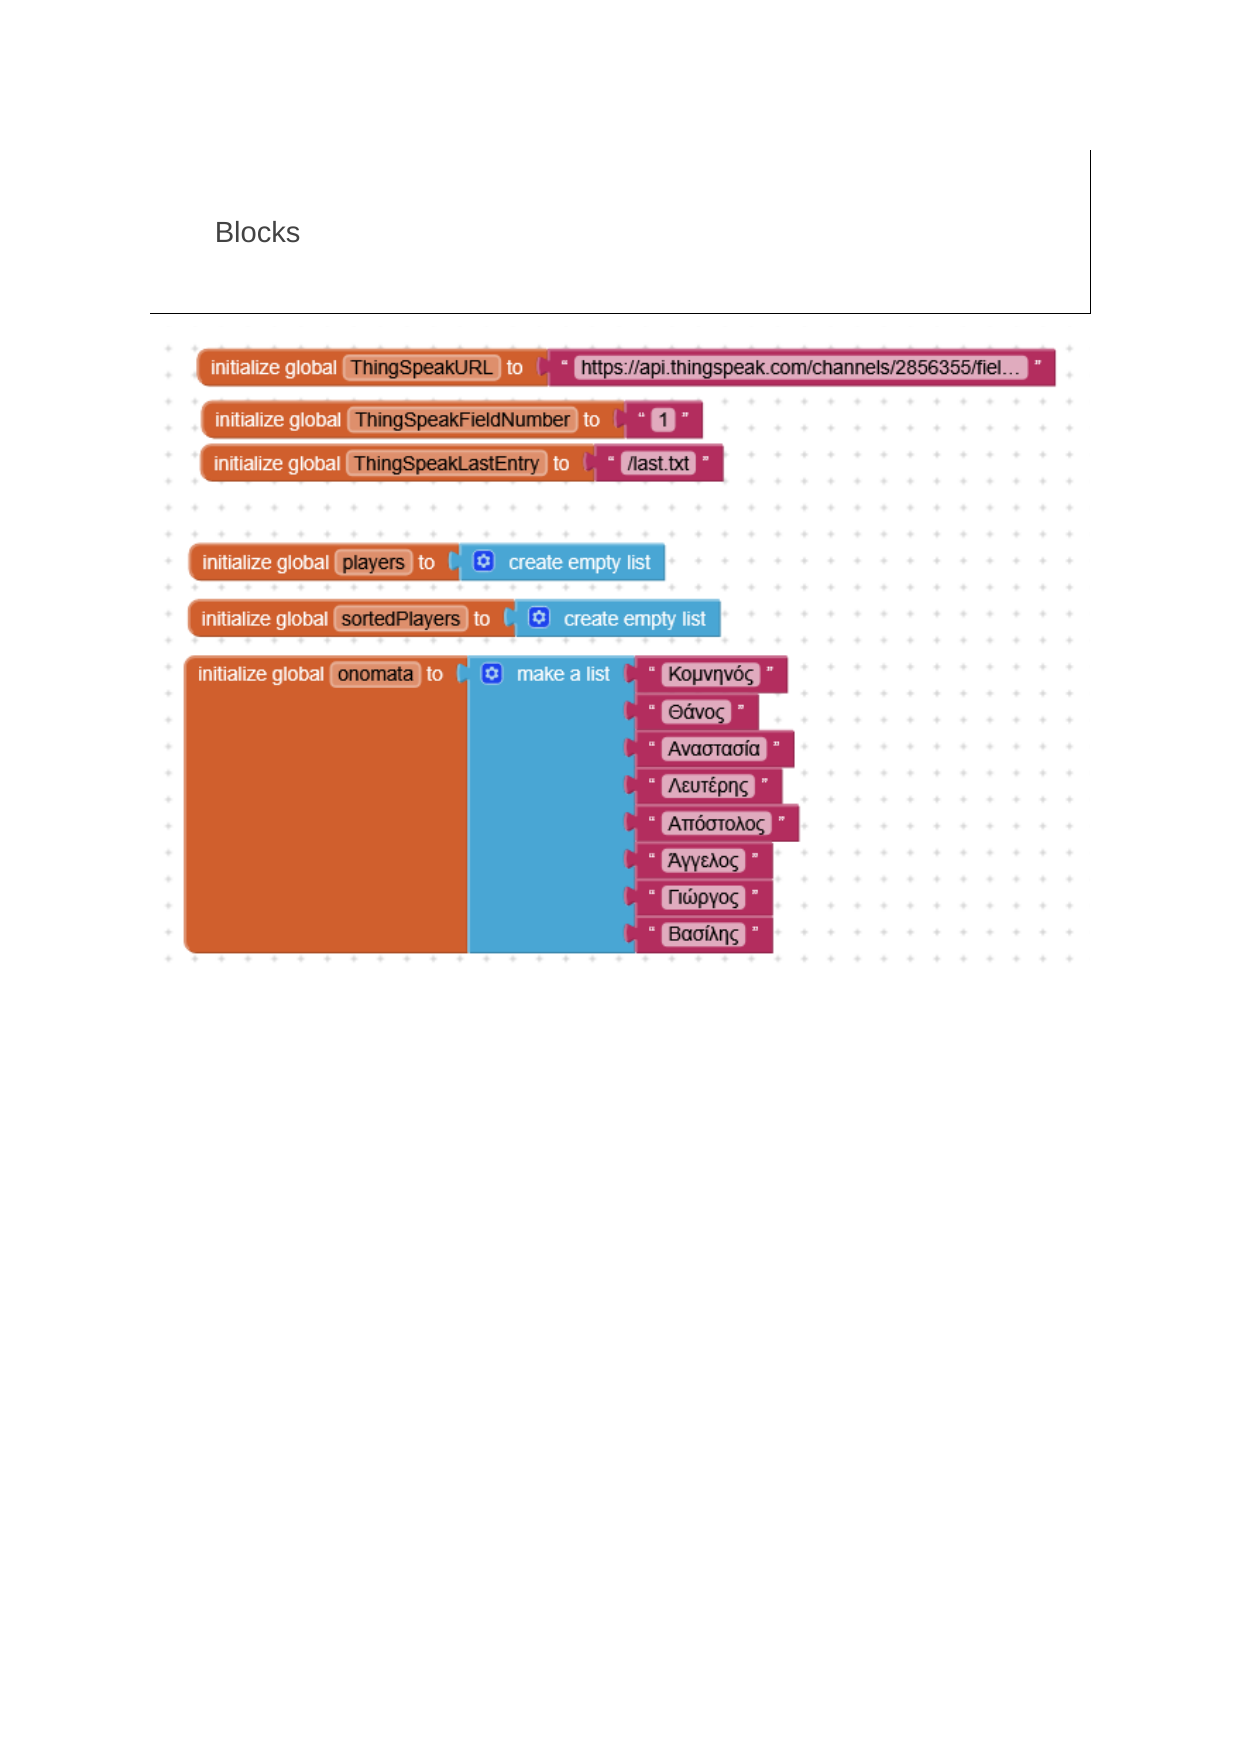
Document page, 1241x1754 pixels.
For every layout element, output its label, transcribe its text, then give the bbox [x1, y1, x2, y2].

subtitle Blocks [150, 150, 1090, 313]
